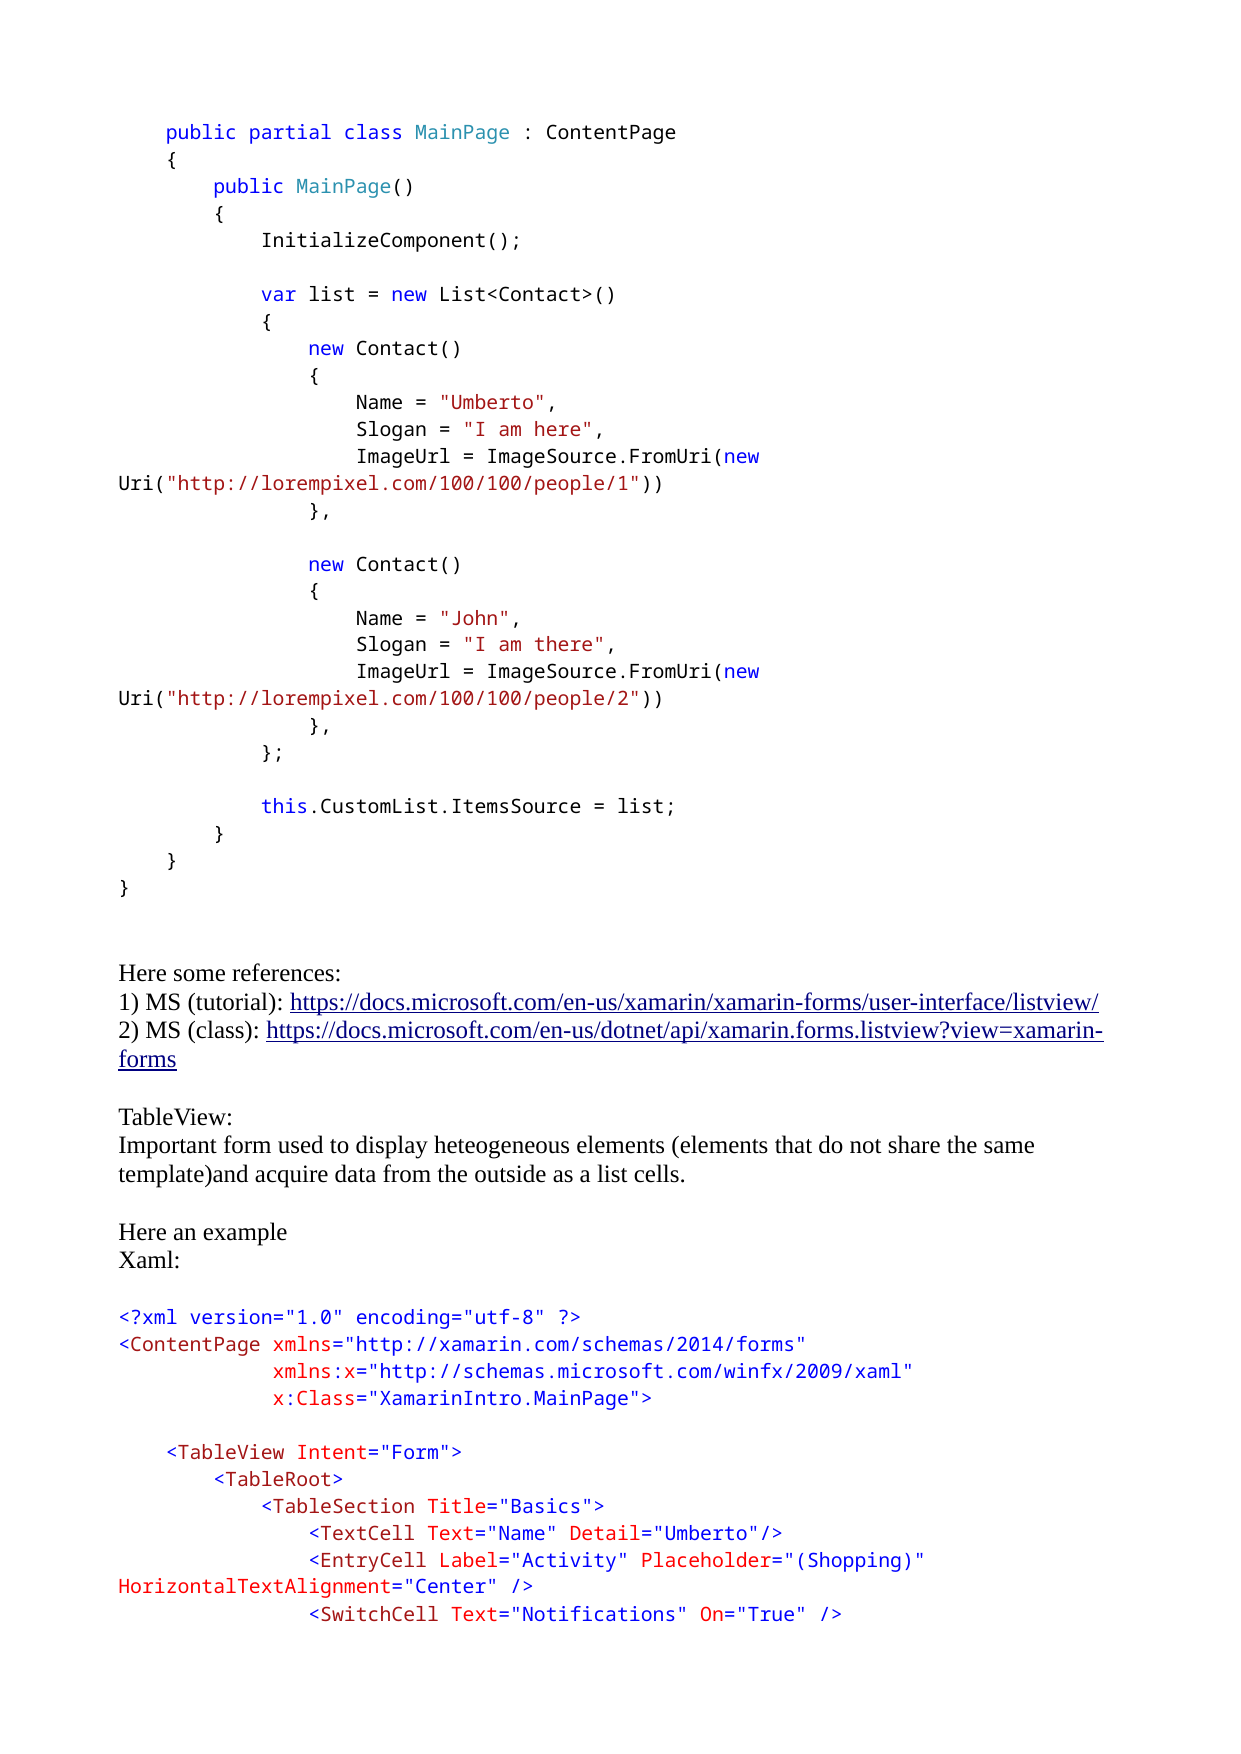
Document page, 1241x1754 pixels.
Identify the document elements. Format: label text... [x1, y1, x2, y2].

text { [118, 577, 1122, 604]
text Here some references: [118, 958, 1122, 987]
text { [118, 199, 1122, 226]
text Here an example [118, 1217, 1122, 1246]
text xmlns:x="http://schemas.microsoft.com/winfx/2009/xaml" [118, 1357, 1122, 1384]
text Name = "Umberto", [118, 388, 1122, 415]
text <ContentPage xmlns="http://xamarin.com/schemas/2014/forms" [118, 1330, 1122, 1357]
text Xaml: [118, 1246, 1122, 1274]
text }, [118, 712, 1122, 739]
text } [118, 873, 1122, 901]
text <EntryCell Label="Activity" Placeholder="(Shopping)" HorizontalTextAlignment="Center" /> [118, 1546, 1122, 1600]
text <TableSection Title="Basics"> [118, 1492, 1122, 1519]
text InitializeComponent(); [118, 226, 1122, 253]
text Important form used to display heteogeneous elements (elements that do not share the same template)and acquire data from the outside as a list cells. [118, 1131, 1122, 1188]
text ImageUrl = ImageSource.FromUri(new Uri("http://lorempixel.com/100/100/people/1")) [118, 442, 1122, 496]
text public partial class MainPage : ContentPage [118, 118, 1122, 145]
text <?xml version="1.0" encoding="utf-8" ?> [118, 1303, 1122, 1330]
text { [118, 361, 1122, 388]
text { [118, 307, 1122, 334]
text } [118, 847, 1122, 873]
text x:Class="XamarinIntro.MainPage"> [118, 1384, 1122, 1411]
text new Contact() [118, 550, 1122, 577]
text TableView: [118, 1102, 1122, 1131]
text 1) MS (tutorial): https://docs.microsoft.com/en-us/xamarin/xamarin-forms/user-interface/listview/ [118, 987, 1122, 1016]
text <SwitchCell Text="Notifications" On="True" /> [118, 1600, 1122, 1627]
text }; [118, 739, 1122, 766]
text }, [118, 496, 1122, 523]
text Slogan = "I am there", [118, 631, 1122, 658]
text public MainPage() [118, 172, 1122, 199]
text ImageUrl = ImageSource.FromUri(new Uri("http://lorempixel.com/100/100/people/2")) [118, 658, 1122, 712]
text Slogan = "I am here", [118, 415, 1122, 442]
text { [118, 145, 1122, 172]
text } [118, 819, 1122, 847]
text <TableRoot> [118, 1465, 1122, 1492]
text Name = "John", [118, 604, 1122, 631]
text <TableView Intent="Form"> [118, 1438, 1122, 1465]
text this.CustomList.ItemsSource = list; [118, 793, 1122, 819]
text 2) MS (class): https://docs.microsoft.com/en-us/dotnet/api/xamarin.forms.listview?view=xamarin-forms [118, 1016, 1122, 1073]
text var list = new List<Contact>() [118, 280, 1122, 307]
text <TextCell Text="Name" Detail="Umberto"/> [118, 1519, 1122, 1546]
text new Contact() [118, 334, 1122, 361]
